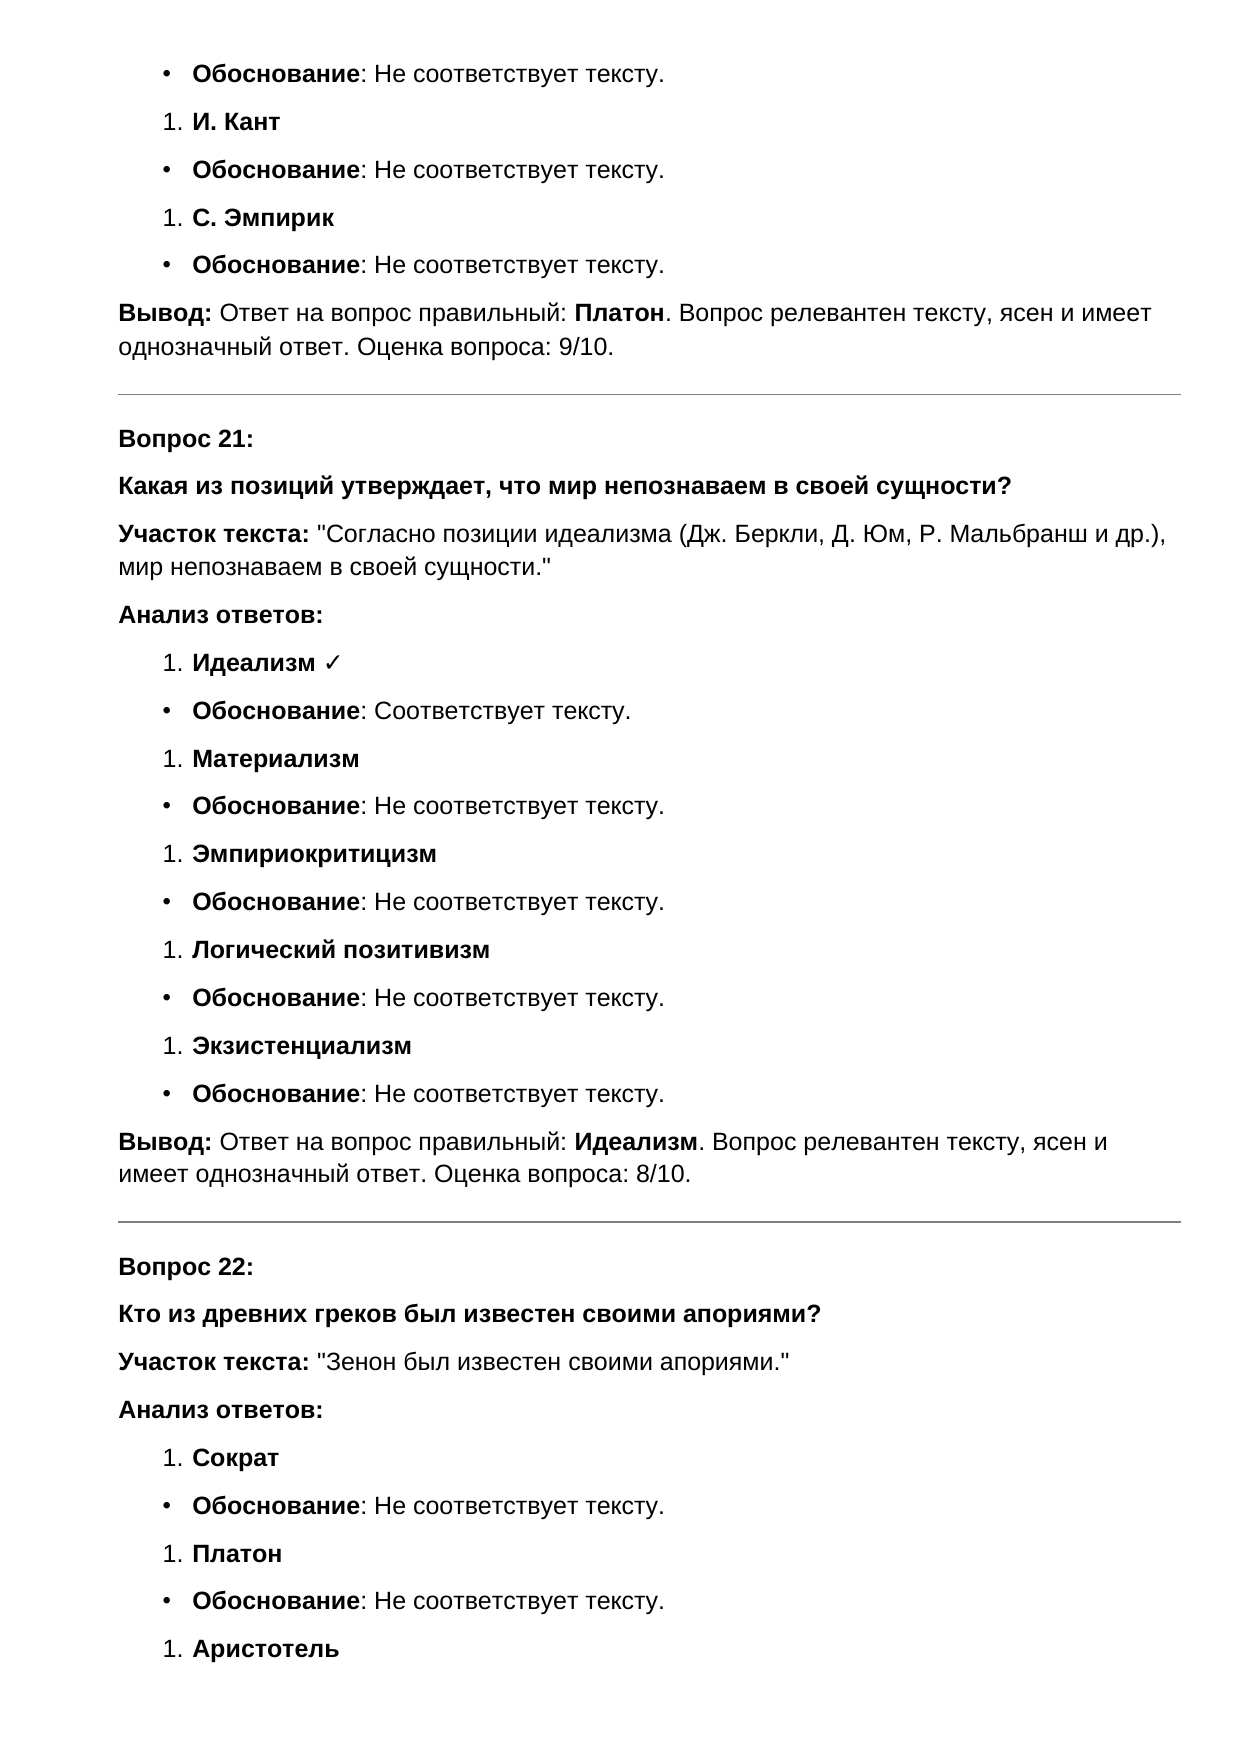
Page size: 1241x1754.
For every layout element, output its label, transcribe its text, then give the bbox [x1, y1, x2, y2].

list Сократ [162, 1443, 1181, 1472]
text Кто из древних греков был известен своими апориями? [118, 1299, 1181, 1328]
list Материализм [162, 743, 1181, 772]
text Вывод: Ответ на вопрос правильный: Идеализм. Вопрос релевантен тексту, ясен и имеет однозначный ответ. Оценка вопроса: 8/10. [118, 1126, 1181, 1188]
list Обоснование: Не соответствует тексту. [162, 155, 1181, 184]
list Обоснование: Не соответствует тексту. [162, 1491, 1181, 1519]
text Участок текста: "Согласно позиции идеализма (Дж. Беркли, Д. Юм, Р. Мальбранш и др.), мир непознаваем в своей сущности." [118, 519, 1181, 581]
text Какая из позиций утверждает, что мир непознаваем в своей сущности? [118, 471, 1181, 500]
text Анализ ответов: [118, 600, 1181, 629]
list Обоснование: Не соответствует тексту. [162, 1586, 1181, 1615]
list С. Эмпирик [162, 203, 1181, 231]
list Обоснование: Не соответствует тексту. [162, 983, 1181, 1012]
list Обоснование: Не соответствует тексту. [162, 1078, 1181, 1107]
list Обоснование: Соответствует тексту. [162, 696, 1181, 724]
list Обоснование: Не соответствует тексту. [162, 887, 1181, 916]
list Обоснование: Не соответствует тексту. [162, 59, 1181, 88]
subtitle Вопрос 22: [118, 1252, 1181, 1280]
list Эмпириокритицизм [162, 839, 1181, 868]
list Обоснование: Не соответствует тексту. [162, 791, 1181, 820]
text Вывод: Ответ на вопрос правильный: Платон. Вопрос релевантен тексту, ясен и имеет однозначный ответ. Оценка вопроса: 9/10. [118, 298, 1181, 360]
text Участок текста: "Зенон был известен своими апориями." [118, 1347, 1181, 1376]
list Обоснование: Не соответствует тексту. [162, 251, 1181, 279]
list Экзистенциализм [162, 1031, 1181, 1059]
subtitle Вопрос 21: [118, 423, 1181, 452]
text Анализ ответов: [118, 1395, 1181, 1424]
list Аристотель [162, 1634, 1181, 1663]
list Идеализм ✓ [162, 648, 1181, 677]
list Логический позитивизм [162, 935, 1181, 964]
list Платон [162, 1538, 1181, 1567]
list И. Кант [162, 107, 1181, 136]
